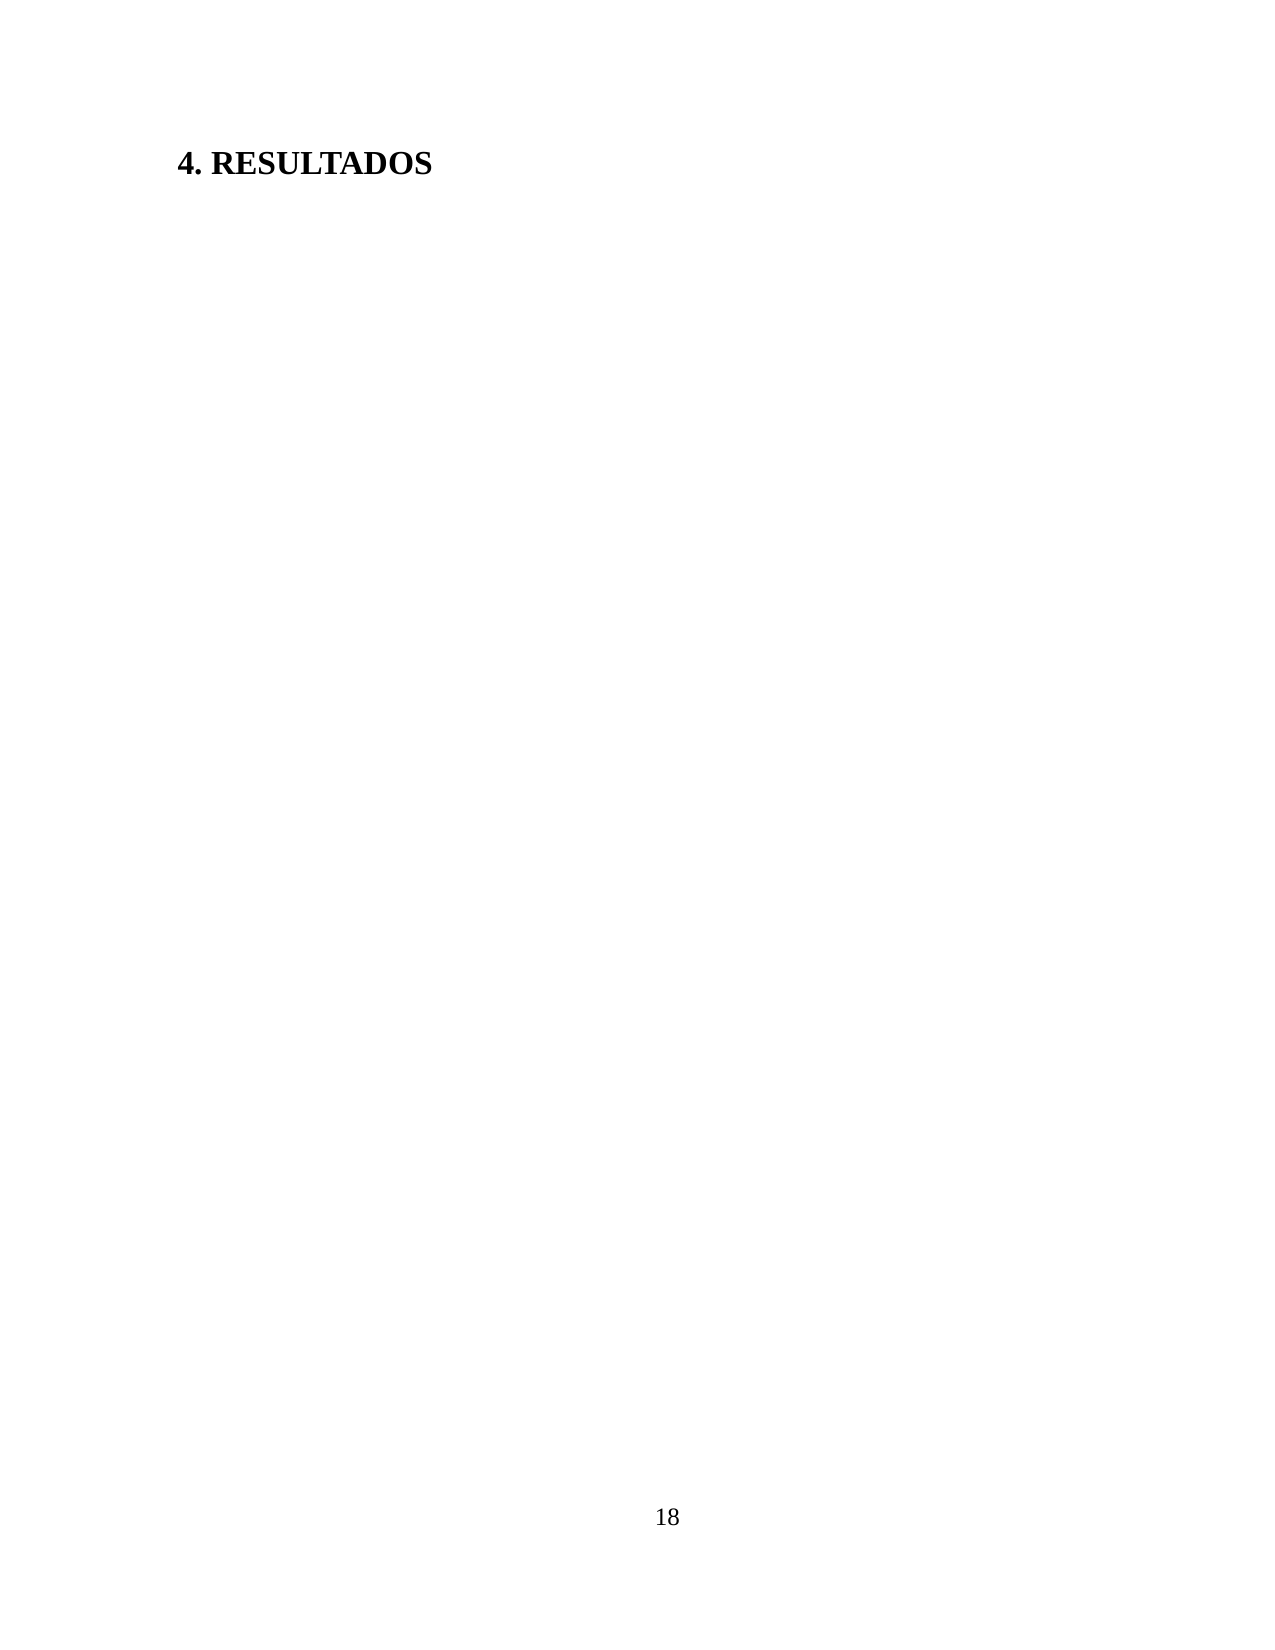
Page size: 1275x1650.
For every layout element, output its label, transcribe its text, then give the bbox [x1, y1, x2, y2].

subtitle RESULTADOS [177, 143, 1157, 182]
